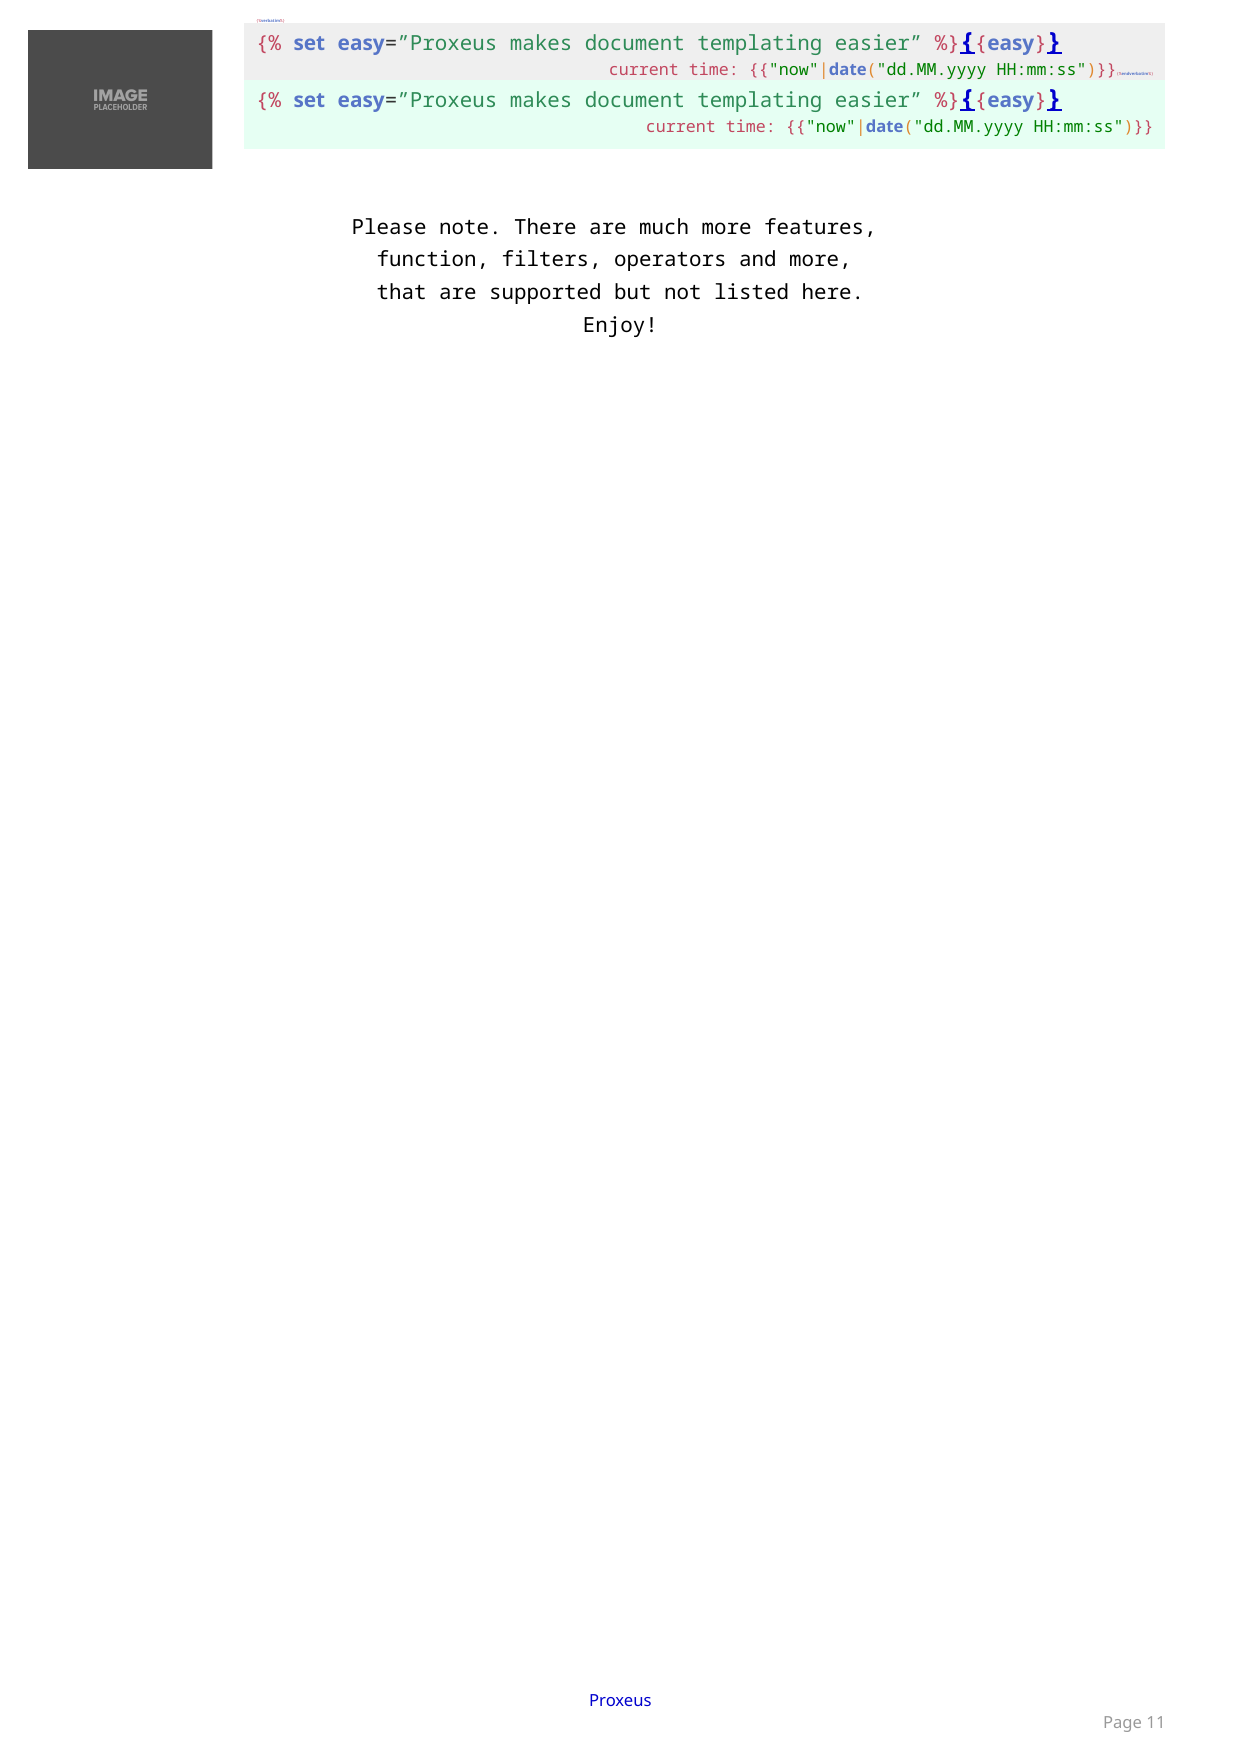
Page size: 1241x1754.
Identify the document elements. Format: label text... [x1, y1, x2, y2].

text function, filters, operators and more, [75, 244, 1165, 273]
text Enjoy! [75, 310, 1165, 338]
text that are supported but not listed here. [75, 277, 1165, 306]
text Please note. There are much more features, [75, 212, 1165, 240]
picture [28, 30, 213, 169]
